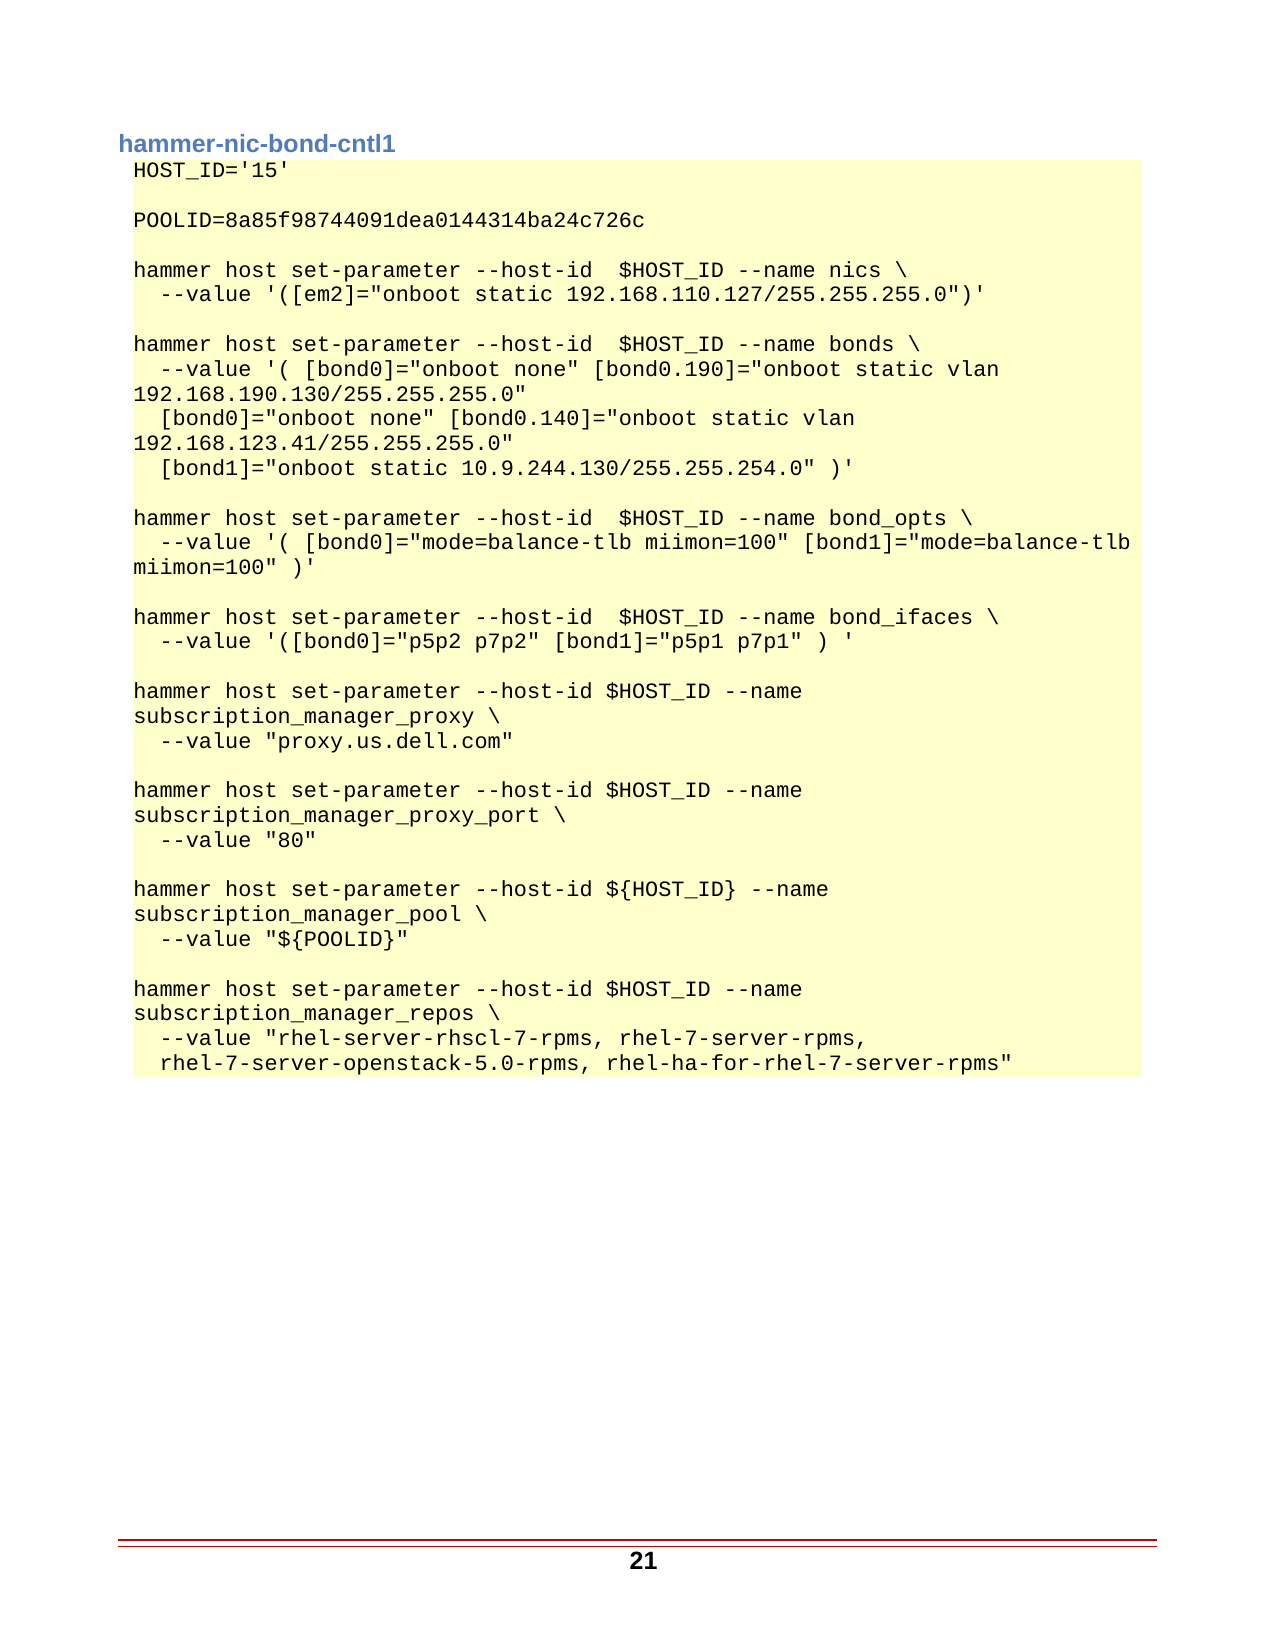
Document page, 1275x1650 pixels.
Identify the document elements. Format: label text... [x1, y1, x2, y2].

text HOST_ID='15' POOLID=8a85f98744091dea0144314ba24c726c hammer host set-parameter --host-id $HOST_ID --name nics \ --value '([em2]="onboot static 192.168.110.127/255.255.255.0")' hammer host set-parameter --host-id $HOST_ID --name bonds \ --value '( [bond0]="onboot none" [bond0.190]="onboot static vlan 192.168.190.130/255.255.255.0" [bond0]="onboot none" [bond0.140]="onboot static vlan 192.168.123.41/255.255.255.0" [bond1]="onboot static 10.9.244.130/255.255.254.0" )' hammer host set-parameter --host-id $HOST_ID --name bond_opts \ --value '( [bond0]="mode=balance-tlb miimon=100" [bond1]="mode=balance-tlb miimon=100" )' hammer host set-parameter --host-id $HOST_ID --name bond_ifaces \ --value '([bond0]="p5p2 p7p2" [bond1]="p5p1 p7p1" ) ' hammer host set-parameter --host-id $HOST_ID --name subscription_manager_proxy \ --value "proxy.us.dell.com" hammer host set-parameter --host-id $HOST_ID --name subscription_manager_proxy_port \ --value "80" hammer host set-parameter --host-id ${HOST_ID} --name subscription_manager_pool \ --value "${POOLID}" hammer host set-parameter --host-id $HOST_ID --name subscription_manager_repos \ --value "rhel-server-rhscl-7-rpms, rhel-7-server-rpms, rhel-7-server-openstack-5.0-rpms, rhel-ha-for-rhel-7-server-rpms" [133, 160, 1142, 1077]
title hammer-nic-bond-cntl1 [118, 129, 1157, 158]
